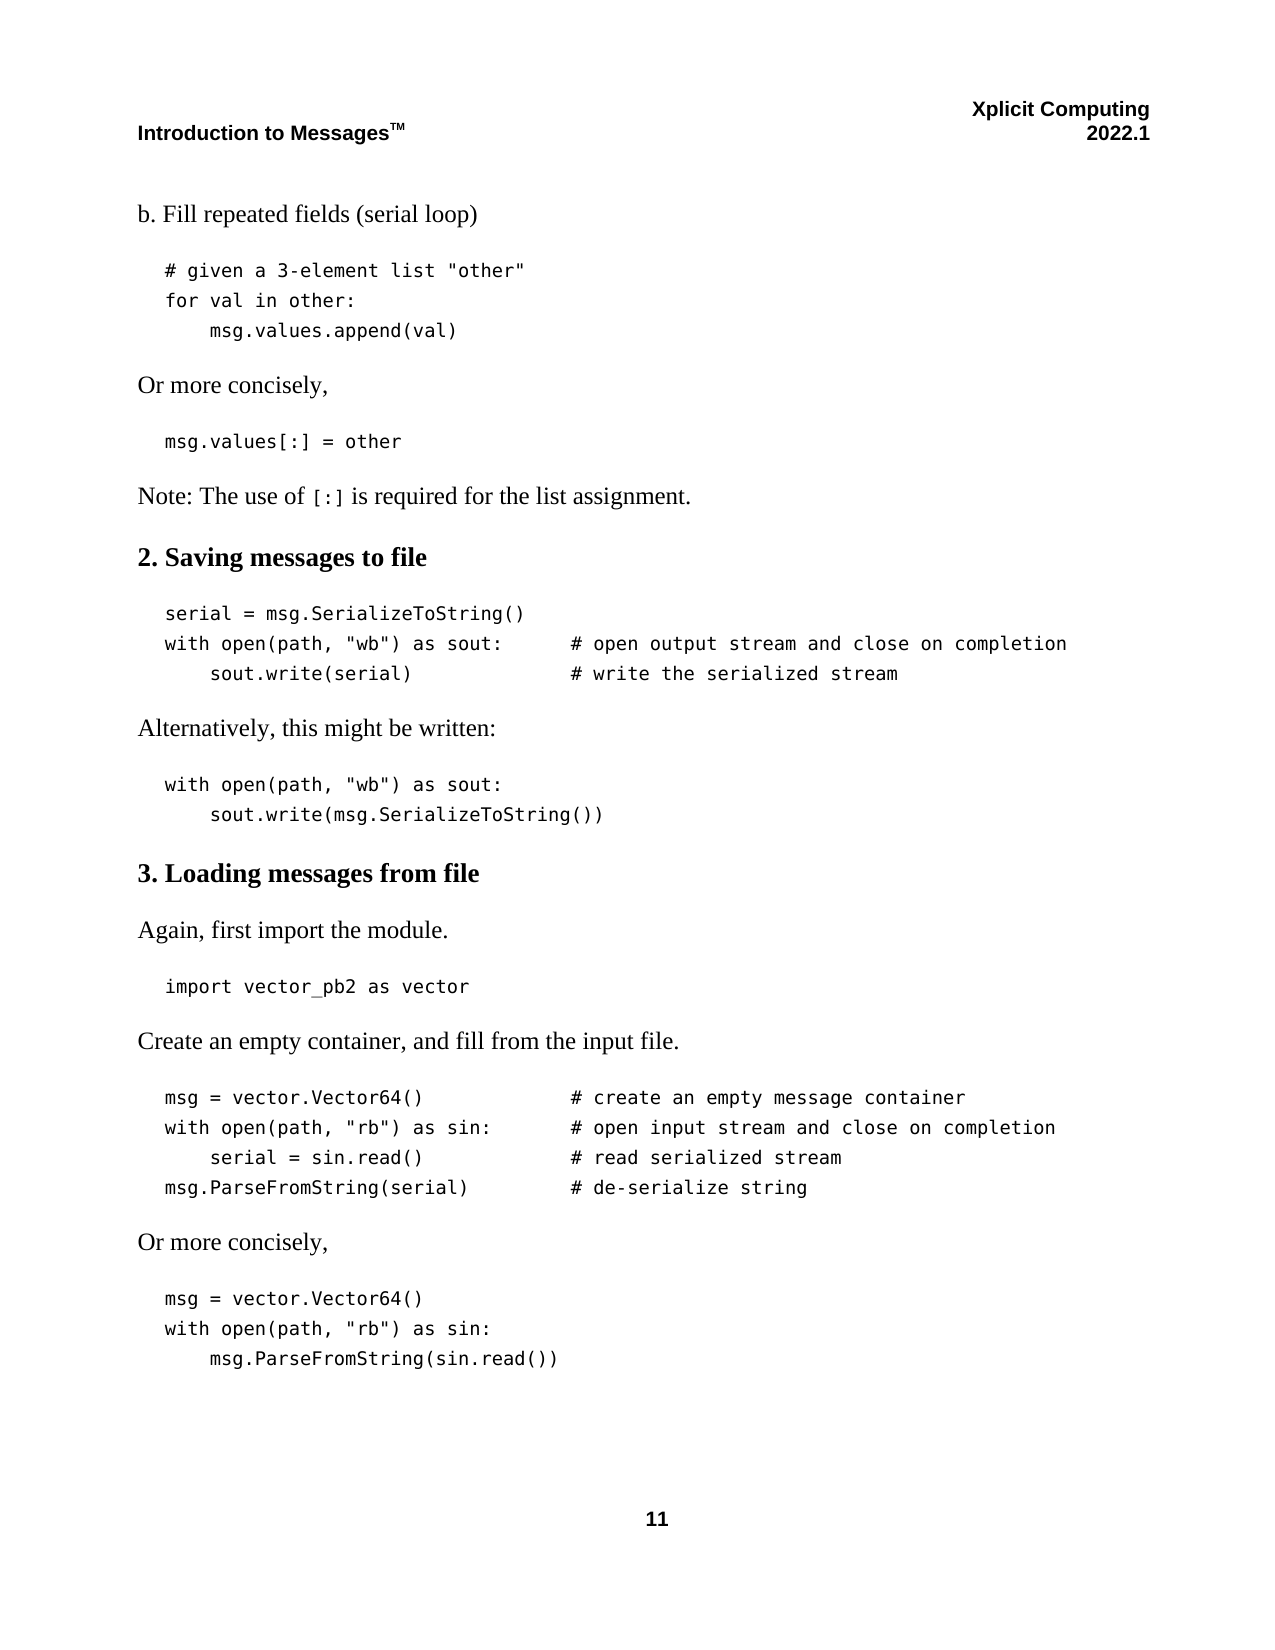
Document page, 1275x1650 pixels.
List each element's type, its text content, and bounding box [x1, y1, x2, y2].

text serial = sin.read() # read serialized stream [164, 1140, 1150, 1170]
text Create an empty container, and fill from the input file. [137, 1026, 1150, 1055]
text Alternatively, this might be written: [137, 713, 1150, 742]
text with open(path, "wb") as sout: [164, 767, 1150, 797]
text msg = vector.Vector64() # create an empty message container [164, 1080, 1150, 1110]
text msg.values.append(val) [164, 313, 1150, 343]
text Or more concisely, [137, 1227, 1150, 1256]
text msg.ParseFromString(sin.read()) [164, 1341, 1150, 1371]
text serial = msg.SerializeToString() [164, 596, 1150, 626]
text sout.write(msg.SerializeToString()) [164, 797, 1150, 827]
text Or more concisely, [137, 370, 1150, 399]
text msg = vector.Vector64() [164, 1281, 1150, 1311]
text with open(path, "wb") as sout: # open output stream and close on completion [164, 626, 1150, 656]
text msg.values[:] = other [164, 424, 1150, 454]
text sout.write(serial) # write the serialized stream [164, 656, 1150, 686]
text Note: The use of [:] is required for the list assignment. [137, 481, 1150, 510]
text b. Fill repeated fields (serial loop) [137, 199, 1150, 228]
text import vector_pb2 as vector [164, 969, 1150, 999]
text # given a 3-element list "other" [164, 253, 1150, 283]
text Again, first import the module. [137, 915, 1150, 944]
subtitle Saving messages to file [137, 541, 1150, 572]
text msg.ParseFromString(serial) # de-serialize string [164, 1170, 1150, 1200]
text with open(path, "rb") as sin: # open input stream and close on completion [164, 1110, 1150, 1140]
text with open(path, "rb") as sin: [164, 1311, 1150, 1341]
subtitle Loading messages from file [137, 857, 1150, 888]
text for val in other: [164, 283, 1150, 313]
